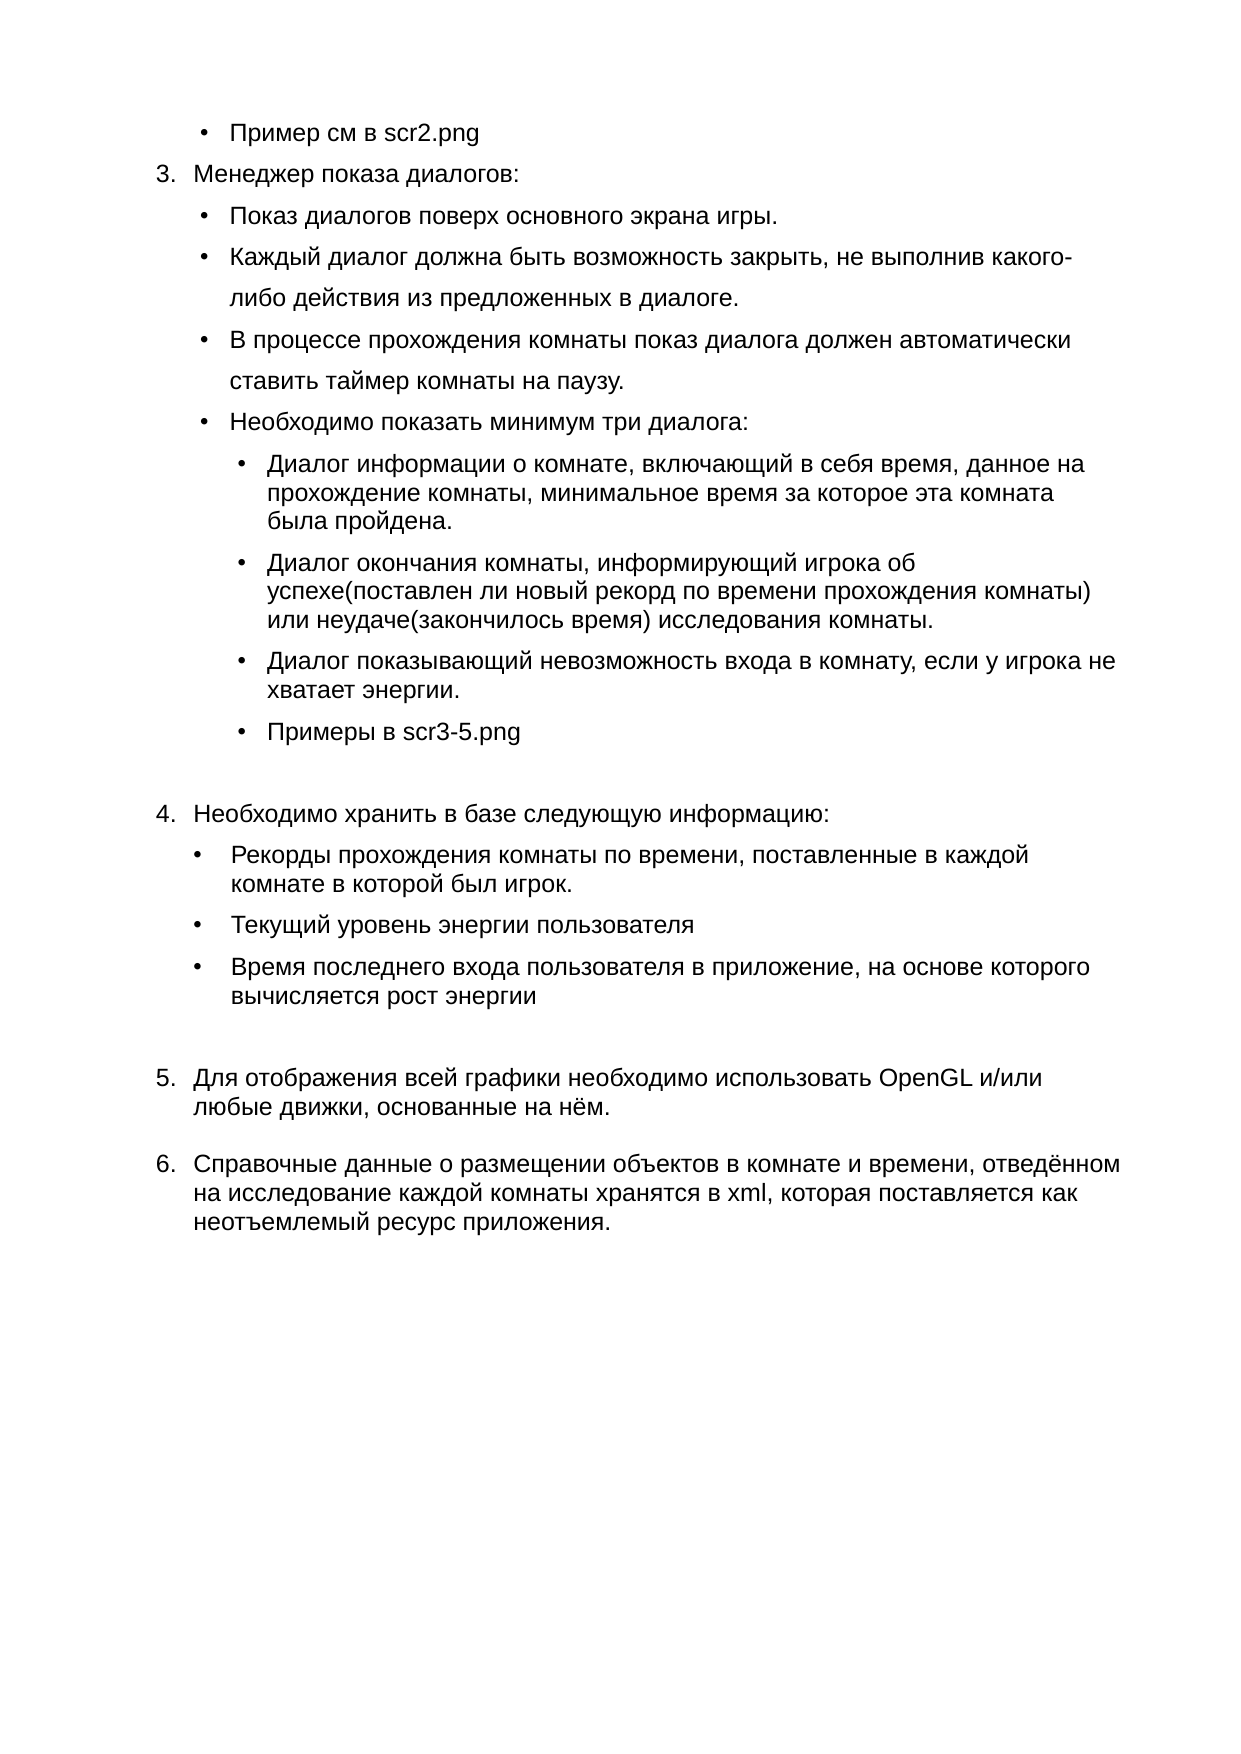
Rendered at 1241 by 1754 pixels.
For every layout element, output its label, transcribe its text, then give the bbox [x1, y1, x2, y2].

list Менеджер показа диалогов: [156, 159, 1122, 188]
list Для отображения всей графики необходимо использовать OpenGL и/или любые движки, основанные на нём. [156, 1063, 1122, 1121]
list ставить таймер комнаты на паузу. [200, 366, 1122, 395]
list Каждый диалог должна быть возможность закрыть, не выполнив какого- [200, 242, 1122, 271]
list Примеры в scr3-5.png [237, 716, 1122, 745]
list Текущий уровень энергии пользователя [193, 910, 1122, 939]
list Рекорды прохождения комнаты по времени, поставленные в каждой комнате в которой был игрок. [193, 840, 1122, 898]
list Диалог информации о комнате, включающий в себя время, данное на прохождение комнаты, минимальное время за которое эта комната была пройдена. [237, 449, 1122, 535]
list Необходимо хранить в базе следующую информацию: [156, 799, 1122, 828]
list Справочные данные о размещении объектов в комнате и времени, отведённом на исследование каждой комнаты хранятся в xml, которая поставляется как неотъемлемый ресурс приложения. [156, 1149, 1122, 1236]
list Необходимо показать минимум три диалога: [200, 407, 1122, 436]
list Показ диалогов поверх основного экрана игры. [200, 201, 1122, 229]
list Время последнего входа пользователя в приложение, на основе которого вычисляется рост энергии [193, 952, 1122, 1009]
list Диалог окончания комнаты, информирующий игрока об успехе(поставлен ли новый рекорд по времени прохождения комнаты) или неудаче(закончилось время) исследования комнаты. [237, 547, 1122, 634]
list Диалог показывающий невозможность входа в комнату, если у игрока не хватает энергии. [237, 646, 1122, 704]
list либо действия из предложенных в диалоге. [200, 283, 1122, 312]
list В процессе прохождения комнаты показ диалога должен автоматически [200, 325, 1122, 353]
list Пример см в scr2.png [200, 118, 1122, 147]
